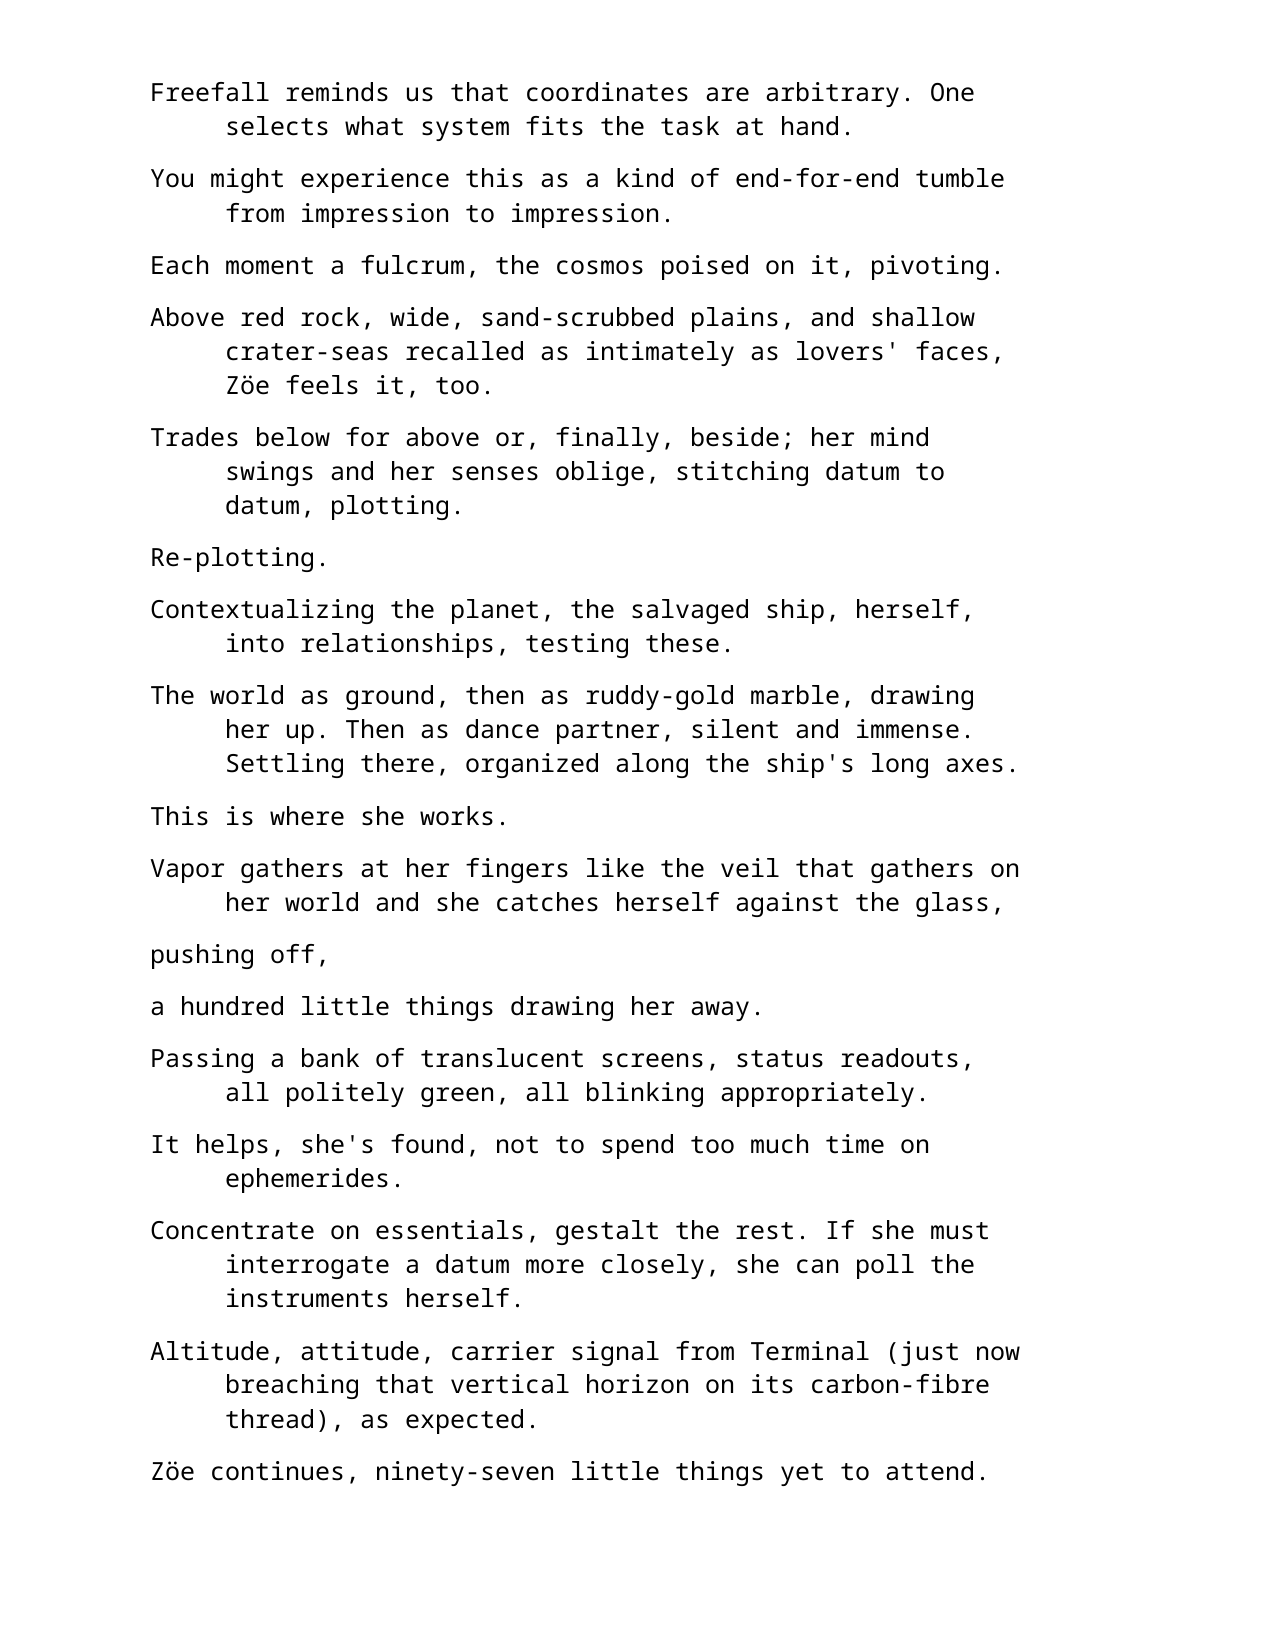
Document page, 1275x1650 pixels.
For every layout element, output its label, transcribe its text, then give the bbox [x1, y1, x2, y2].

text It helps, she's found, not to spend too much time on ephemerides. [150, 1127, 1031, 1195]
text a hundred little things drawing her away. [150, 988, 1031, 1023]
text Concentrate on essentials, gestalt the rest. If she must interrogate a datum more closely, she can poll the instruments herself. [150, 1213, 1031, 1315]
text The world as ground, then as ruddy-gold marble, drawing her up. Then as dance partner, silent and immense. Settling there, organized along the ship's long axes. [150, 678, 1031, 780]
text pushing off, [150, 936, 1031, 971]
text Trades below for above or, finally, beside; her mind swings and her senses oblige, stitching datum to datum, plotting. [150, 419, 1031, 522]
text Zöe continues, ninety-seven little things yet to attend. [150, 1453, 1031, 1487]
text Vapor gathers at her fingers like the veil that gathers on her world and she catches herself against the glass, [150, 850, 1031, 918]
text Contextualizing the planet, the salvaged ship, herself, into relationships, testing these. [150, 592, 1031, 660]
text Altitude, attitude, carrier signal from Terminal (just now breaching that vertical horizon on its carbon-fibre thread), as expected. [150, 1333, 1031, 1435]
text Passing a bank of translucent screens, status readouts, all politely green, all blinking appropriately. [150, 1041, 1031, 1109]
text Each moment a fulcrum, the cosmos poised on it, pivoting. [150, 247, 1031, 281]
text Re-plotting. [150, 540, 1031, 574]
text You might experience this as a kind of end-for-end tumble from impression to impression. [150, 161, 1031, 229]
text Above red rock, wide, sand-scrubbed plains, and shallow crater-seas recalled as intimately as lovers' faces, Zöe feels it, too. [150, 299, 1031, 402]
text Freefall reminds us that coordinates are arbitrary. One selects what system fits the task at hand. [150, 75, 1031, 143]
text This is where she works. [150, 798, 1031, 832]
